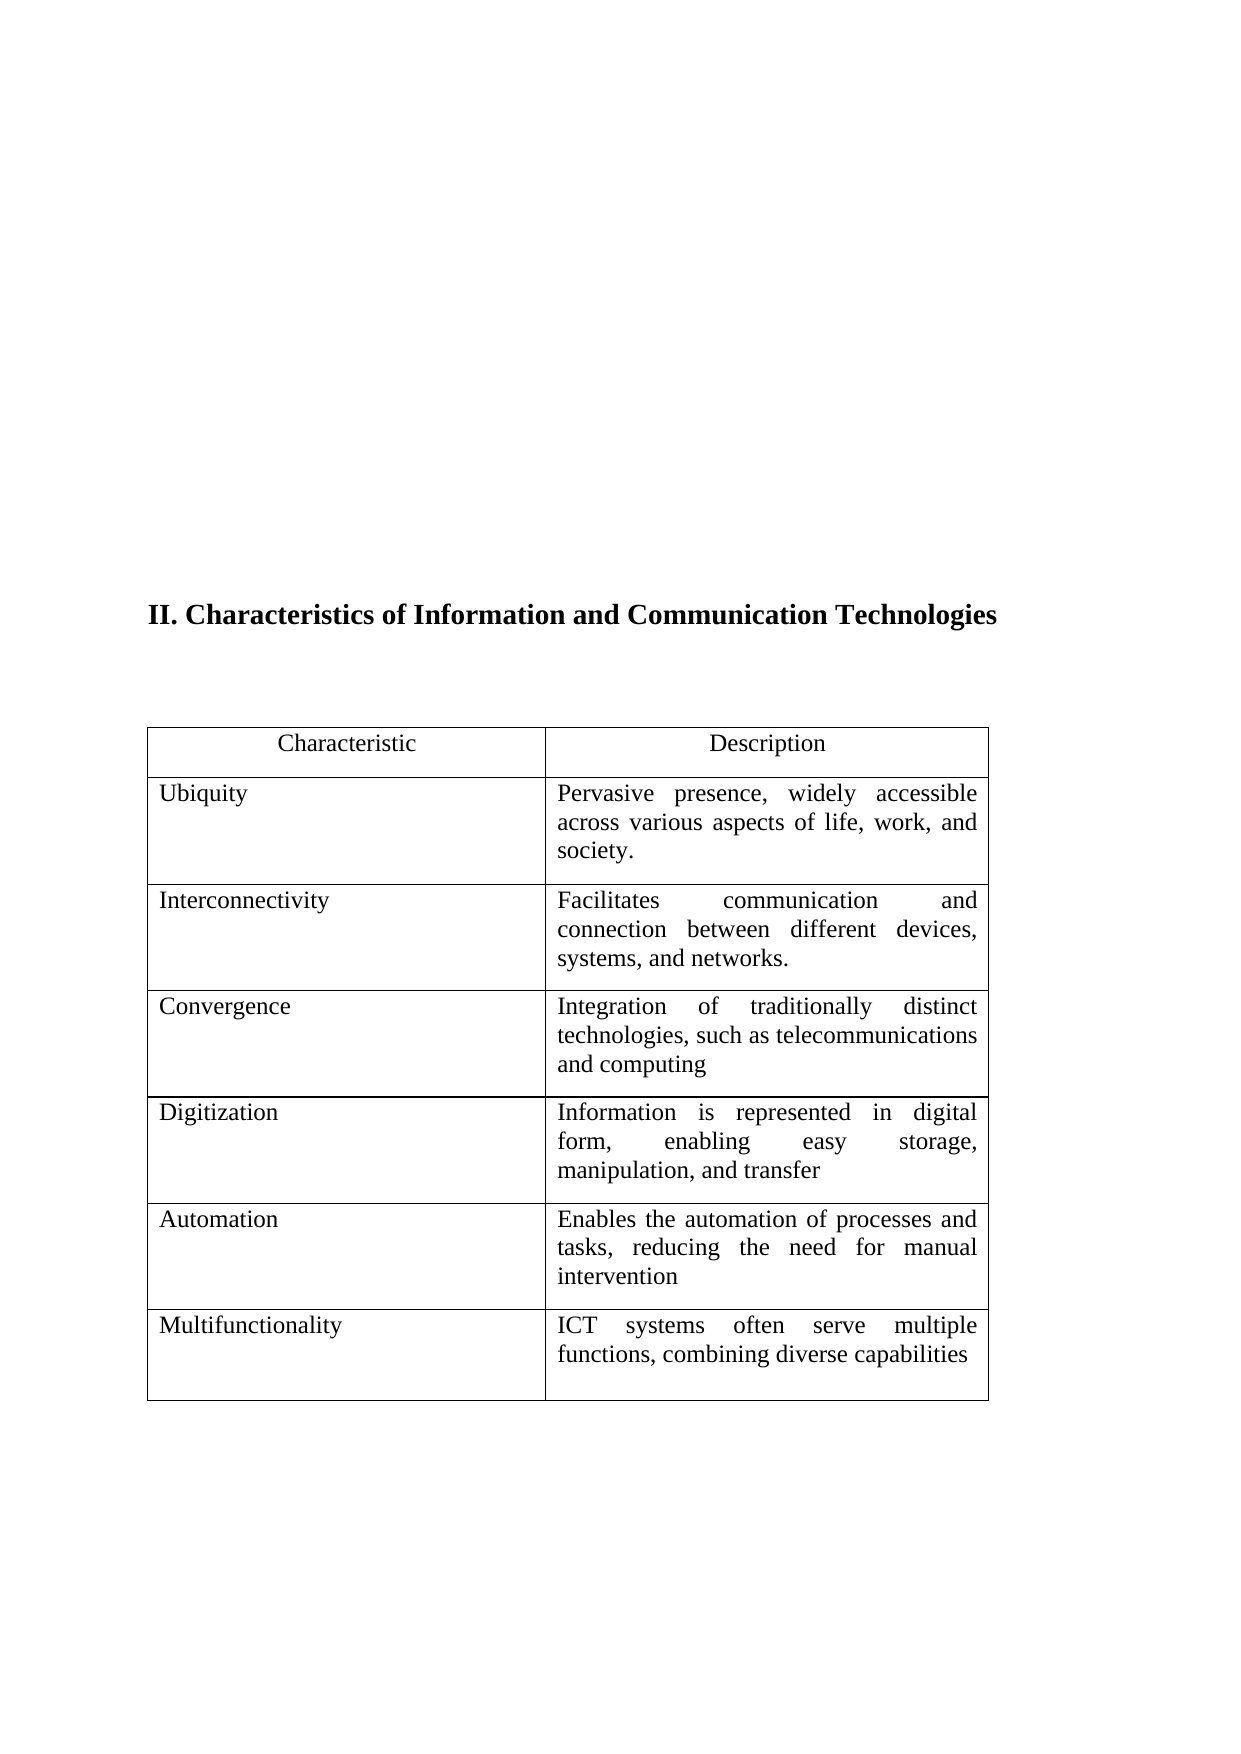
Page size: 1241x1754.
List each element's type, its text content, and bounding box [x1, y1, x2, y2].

table_cell Digitization [148, 1098, 545, 1203]
table_cell ICT systems often serve multiple functions, combining diverse capabilities [546, 1310, 988, 1400]
table_cell Multifunctionality [148, 1310, 545, 1400]
table_cell Information is represented in digital form, enabling easy storage, manipulation, and transfer [546, 1098, 988, 1203]
table_cell Ubiquity [148, 778, 545, 884]
table_cell Interconnectivity [148, 885, 545, 990]
table_cell Enables the automation of processes and tasks, reducing the need for manual intervention [546, 1204, 988, 1309]
table_header Description [546, 728, 988, 777]
table_cell Convergence [148, 991, 545, 1096]
table_cell Integration of traditionally distinct technologies, such as telecommunications and computing [546, 991, 988, 1096]
table_cell Facilitates communication and connection between different devices, systems, and networks. [546, 885, 988, 990]
table_cell Pervasive presence, widely accessible across various aspects of life, work, and society. [546, 778, 988, 884]
table_cell Automation [148, 1204, 545, 1309]
text II. Characteristics of Information and Communication Technologies [148, 597, 1093, 631]
table_header Characteristic [148, 728, 545, 777]
